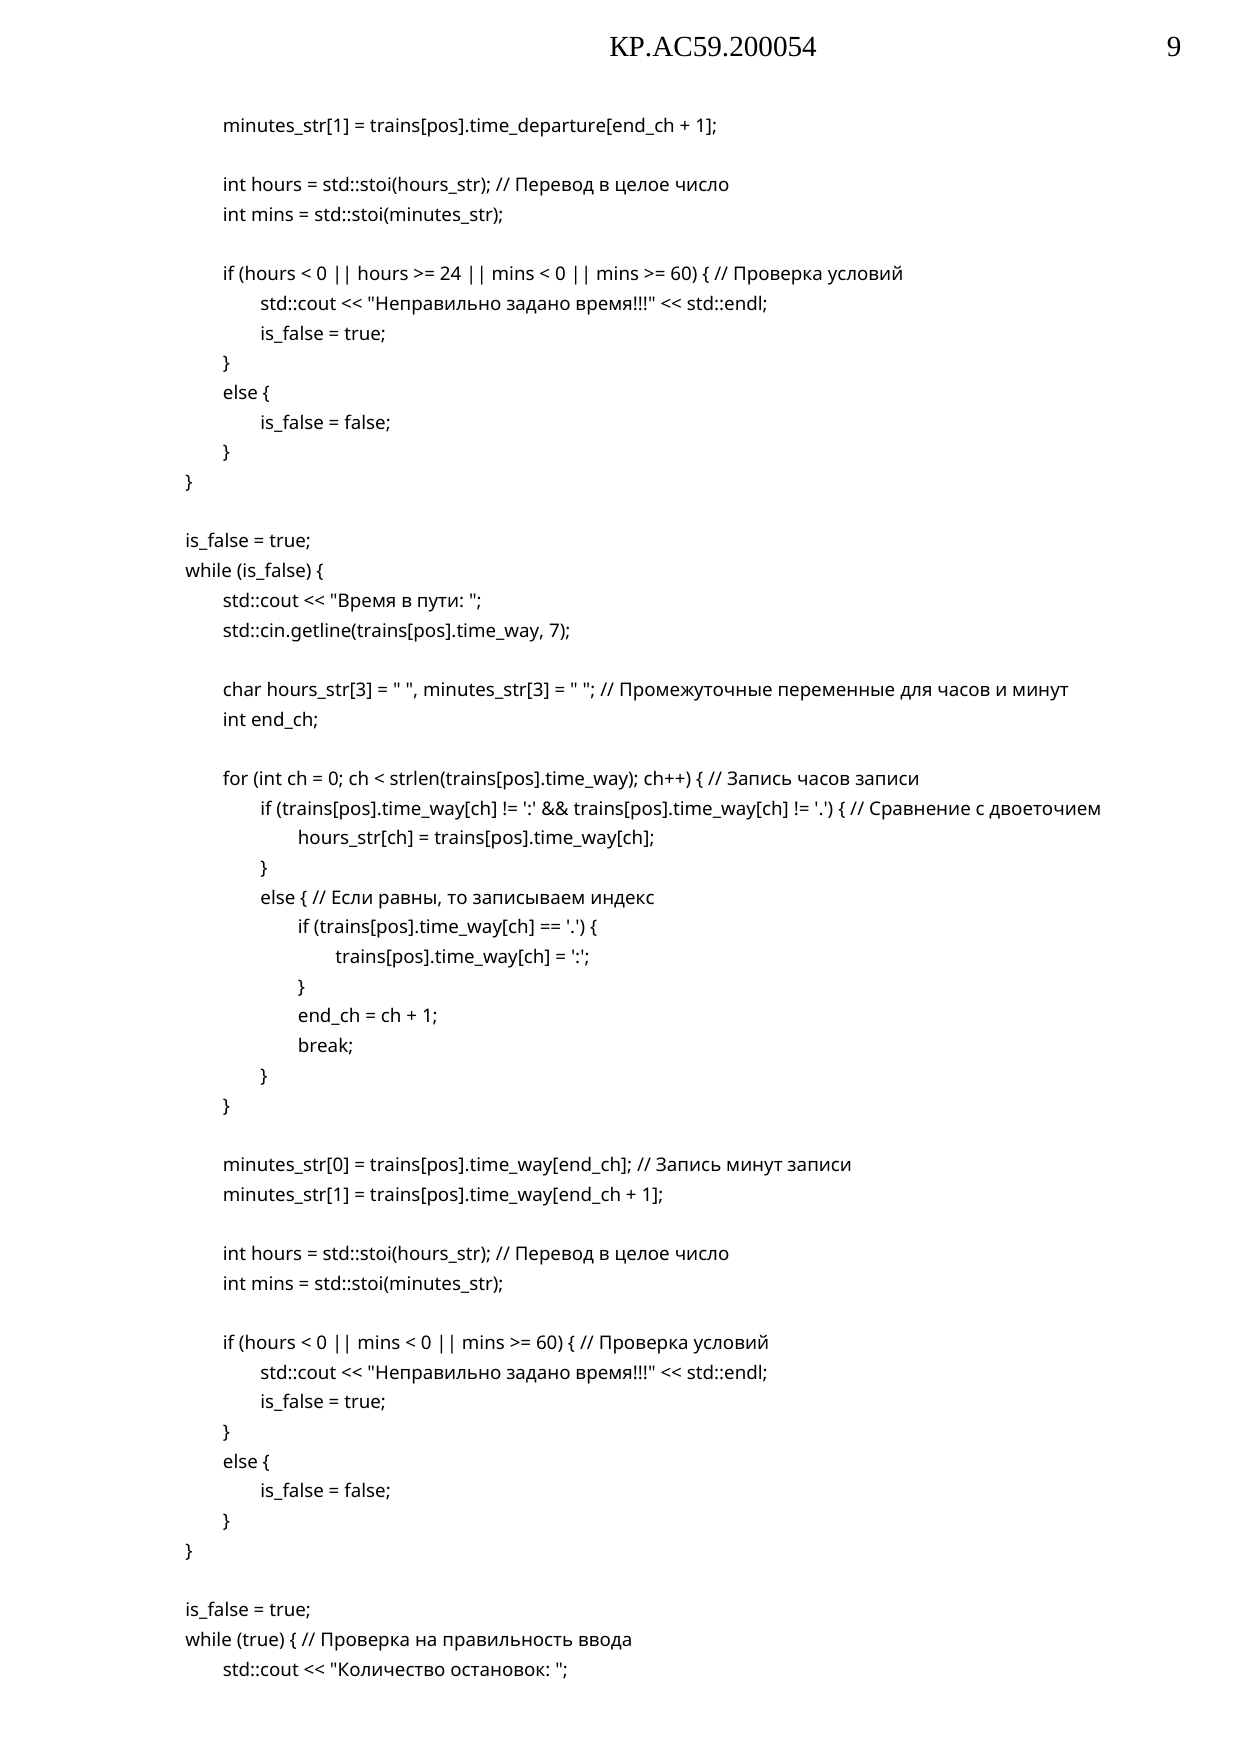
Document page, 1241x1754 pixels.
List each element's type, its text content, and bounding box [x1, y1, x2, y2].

list if (hours < 0 || mins < 0 || mins >= 60) { // Проверка условий [223, 1325, 1181, 1355]
list is_false = true; [185, 524, 1181, 553]
list } [298, 969, 1181, 999]
list hours_str[ch] = trains[pos].time_way[ch]; [298, 821, 1181, 850]
list } [223, 1503, 1181, 1533]
list for (int ch = 0; ch < strlen(trains[pos].time_way); ch++) { // Запись часов записи [223, 761, 1181, 791]
list is_false = false; [260, 1474, 1181, 1503]
list } [223, 1088, 1181, 1117]
list end_ch = ch + 1; [298, 999, 1181, 1028]
list std::cin.getline(trains[pos].time_way, 7); [223, 613, 1181, 642]
list std::cout << "Время в пути: "; [223, 583, 1181, 613]
list int end_ch; [223, 702, 1181, 731]
list } [223, 346, 1181, 375]
list if (trains[pos].time_way[ch] != ':' && trains[pos].time_way[ch] != '.') { // Сравнение с двоеточием [260, 791, 1181, 821]
list } [260, 1058, 1181, 1088]
list else { [223, 1444, 1181, 1474]
list char hours_str[3] = " ", minutes_str[3] = " "; // Промежуточные переменные для часов и минут [223, 672, 1181, 702]
list if (hours < 0 || hours >= 24 || mins < 0 || mins >= 60) { // Проверка условий [223, 256, 1181, 286]
list } [185, 1533, 1181, 1563]
list std::cout << "Неправильно задано время!!!" << std::endl; [260, 286, 1181, 316]
list int hours = std::stoi(hours_str); // Перевод в целое число [223, 167, 1181, 197]
list is_false = false; [260, 405, 1181, 434]
list int mins = std::stoi(minutes_str); [223, 197, 1181, 227]
list is_false = true; [260, 316, 1181, 346]
list while (true) { // Проверка на правильность ввода [185, 1622, 1181, 1652]
list is_false = true; [260, 1384, 1181, 1414]
list std::cout << "Неправильно задано время!!!" << std::endl; [260, 1355, 1181, 1384]
list minutes_str[1] = trains[pos].time_way[end_ch + 1]; [223, 1177, 1181, 1206]
list } [260, 850, 1181, 880]
list } [223, 1414, 1181, 1444]
list } [223, 434, 1181, 464]
list std::cout << "Количество остановок: "; [223, 1652, 1181, 1681]
list if (trains[pos].time_way[ch] == '.') { [298, 909, 1181, 939]
list minutes_str[0] = trains[pos].time_way[end_ch]; // Запись минут записи [223, 1147, 1181, 1177]
list trains[pos].time_way[ch] = ':'; [335, 939, 1181, 969]
list break; [298, 1028, 1181, 1058]
list } [185, 464, 1181, 494]
list minutes_str[1] = trains[pos].time_departure[end_ch + 1]; [223, 108, 1181, 138]
list else { [223, 375, 1181, 405]
list int mins = std::stoi(minutes_str); [223, 1266, 1181, 1296]
list while (is_false) { [185, 553, 1181, 583]
list else { // Если равны, то записываем индекс [260, 880, 1181, 909]
list is_false = true; [185, 1592, 1181, 1622]
list int hours = std::stoi(hours_str); // Перевод в целое число [223, 1236, 1181, 1266]
